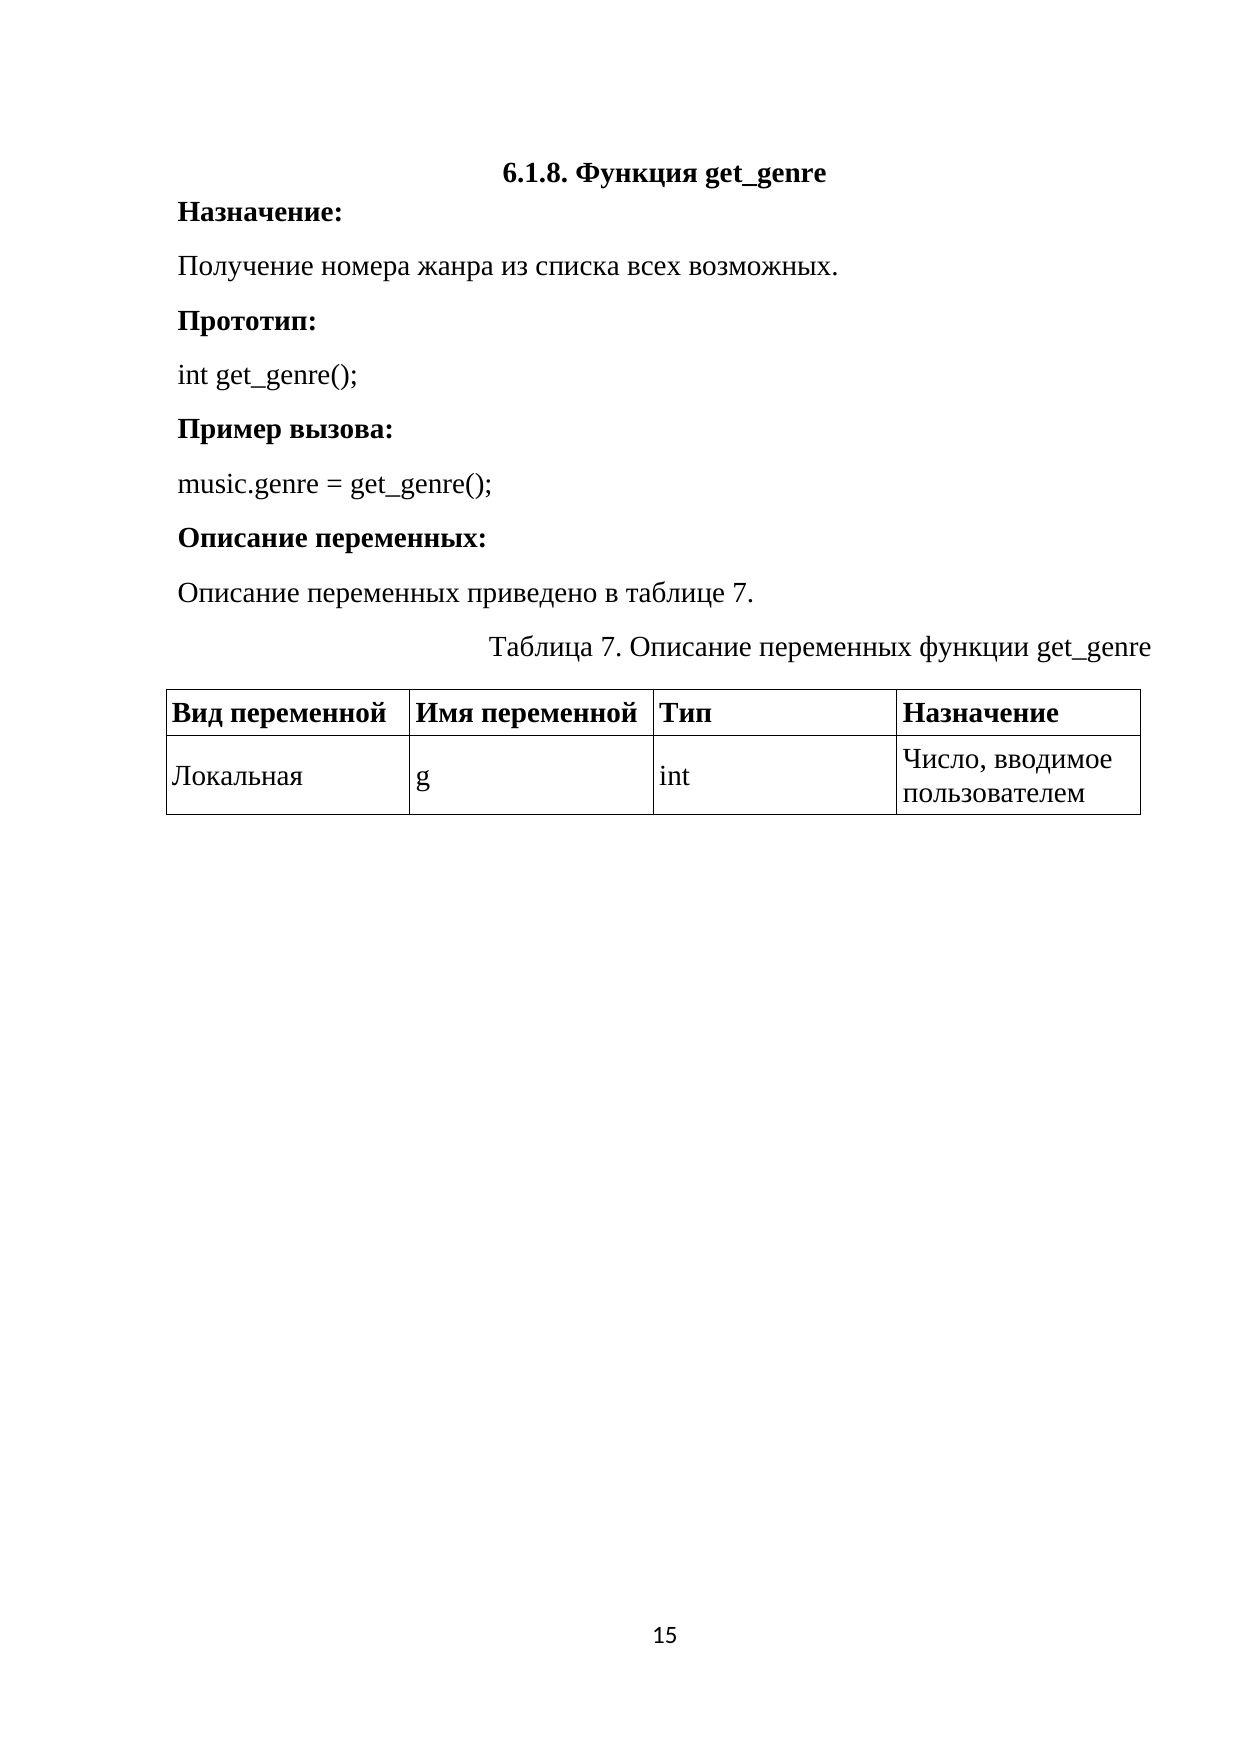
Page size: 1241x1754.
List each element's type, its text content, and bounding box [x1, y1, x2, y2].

text Описание переменных: [177, 520, 1152, 554]
text Пример вызова: [177, 412, 1152, 445]
text Назначение: [177, 194, 1152, 228]
table_cell Число, вводимое пользователем [897, 736, 1140, 814]
text int get_genre(); [177, 357, 1152, 391]
text Таблица 7. Описание переменных функции get_genre [177, 629, 1152, 663]
text Получение номера жанра из списка всех возможных. [177, 248, 1152, 282]
table_cell int [654, 736, 896, 814]
subtitle 6.1.8. Функция get_genre [177, 156, 1152, 189]
table_cell g [410, 736, 653, 814]
table_cell Локальная [167, 736, 409, 814]
table_header Назначение [897, 690, 1140, 734]
text Прототип: [177, 303, 1152, 336]
text Описание переменных приведено в таблице 7. [177, 575, 1152, 608]
text music.genre = get_genre(); [177, 466, 1152, 499]
table_header Вид переменной [167, 690, 409, 734]
table_header Имя переменной [410, 690, 653, 734]
table_header Тип [654, 690, 896, 734]
